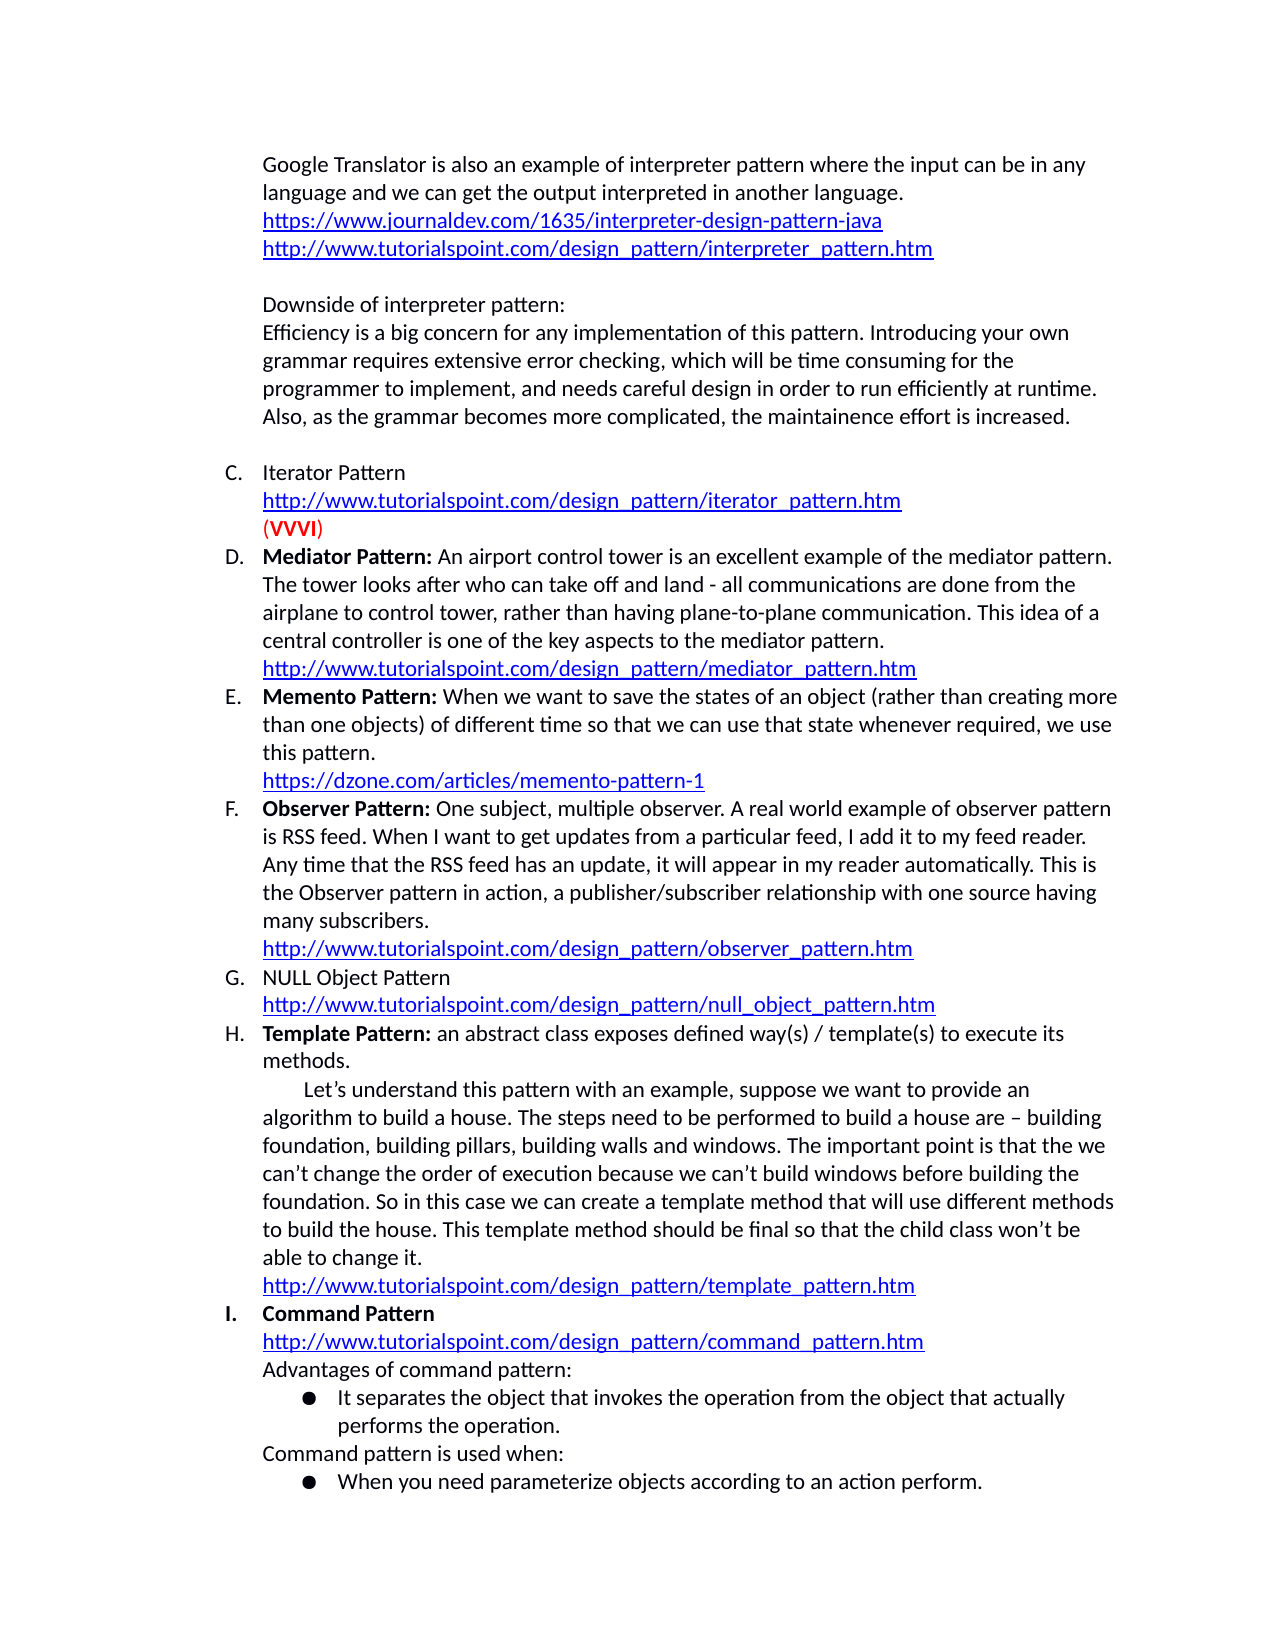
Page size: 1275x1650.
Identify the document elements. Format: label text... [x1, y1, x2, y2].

text http://www.tutorialspoint.com/design_pattern/command_pattern.htm [262, 1327, 1125, 1355]
list Iterator Pattern [225, 458, 1125, 486]
text (VVVI) [262, 514, 1125, 542]
text http://www.tutorialspoint.com/design_pattern/interpreter_pattern.htm [262, 234, 1125, 262]
text https://dzone.com/articles/memento-pattern-1 [262, 766, 1125, 794]
list When you need parameterize objects according to an action perform. [300, 1467, 1125, 1495]
list Downside of interpreter pattern: [225, 290, 1125, 318]
text http://www.tutorialspoint.com/design_pattern/mediator_pattern.htm [262, 654, 1125, 682]
list Let’s understand this pattern with an example, suppose we want to provide an algorithm to build a house. The steps need to be performed to build a house are – building foundation, building pillars, building walls and windows. The important point is that the we can’t change the order of execution because we can’t build windows before building the foundation. So in this case we can create a template method that will use different methods to build the house. This template method should be final so that the child class won’t be able to change it. [225, 1075, 1125, 1271]
list Template Pattern: an abstract class exposes defined way(s) / template(s) to execute its methods. [225, 1019, 1125, 1075]
text https://www.journaldev.com/1635/interpreter-design-pattern-java [262, 206, 1125, 234]
list Efficiency is a big concern for any implementation of this pattern. Introducing your own grammar requires extensive error checking, which will be time consuming for the programmer to implement, and needs careful design in order to run efficiently at runtime. Also, as the grammar becomes more complicated, the maintainence effort is increased. [225, 318, 1125, 430]
list It separates the object that invokes the operation from the object that actually performs the operation. [300, 1383, 1125, 1439]
text http://www.tutorialspoint.com/design_pattern/template_pattern.htm [262, 1271, 1125, 1299]
list Google Translator is also an example of interpreter pattern where the input can be in any language and we can get the output interpreted in another language. [225, 150, 1125, 206]
list Memento Pattern: When we want to save the states of an object (rather than creating more than one objects) of different time so that we can use that state whenever required, we use this pattern. [225, 682, 1125, 766]
list Command pattern is used when: [225, 1439, 1125, 1467]
list Observer Pattern: One subject, multiple observer. A real world example of observer pattern is RSS feed. When I want to get updates from a particular feed, I add it to my feed reader. Any time that the RSS feed has an update, it will appear in my reader automatically. This is the Observer pattern in action, a publisher/subscriber relationship with one source having many subscribers. [225, 794, 1125, 934]
text http://www.tutorialspoint.com/design_pattern/observer_pattern.htm [262, 934, 1125, 963]
list Advantages of command pattern: [225, 1355, 1125, 1383]
list NULL Object Pattern [225, 963, 1125, 991]
list Command Pattern [225, 1299, 1125, 1327]
text http://www.tutorialspoint.com/design_pattern/null_object_pattern.htm [262, 991, 1125, 1019]
list Mediator Pattern: An airport control tower is an excellent example of the mediator pattern. The tower looks after who can take off and land - all communications are done from the airplane to control tower, rather than having plane-to-plane communication. This idea of a central controller is one of the key aspects to the mediator pattern. [225, 542, 1125, 654]
text http://www.tutorialspoint.com/design_pattern/iterator_pattern.htm [262, 486, 1125, 514]
